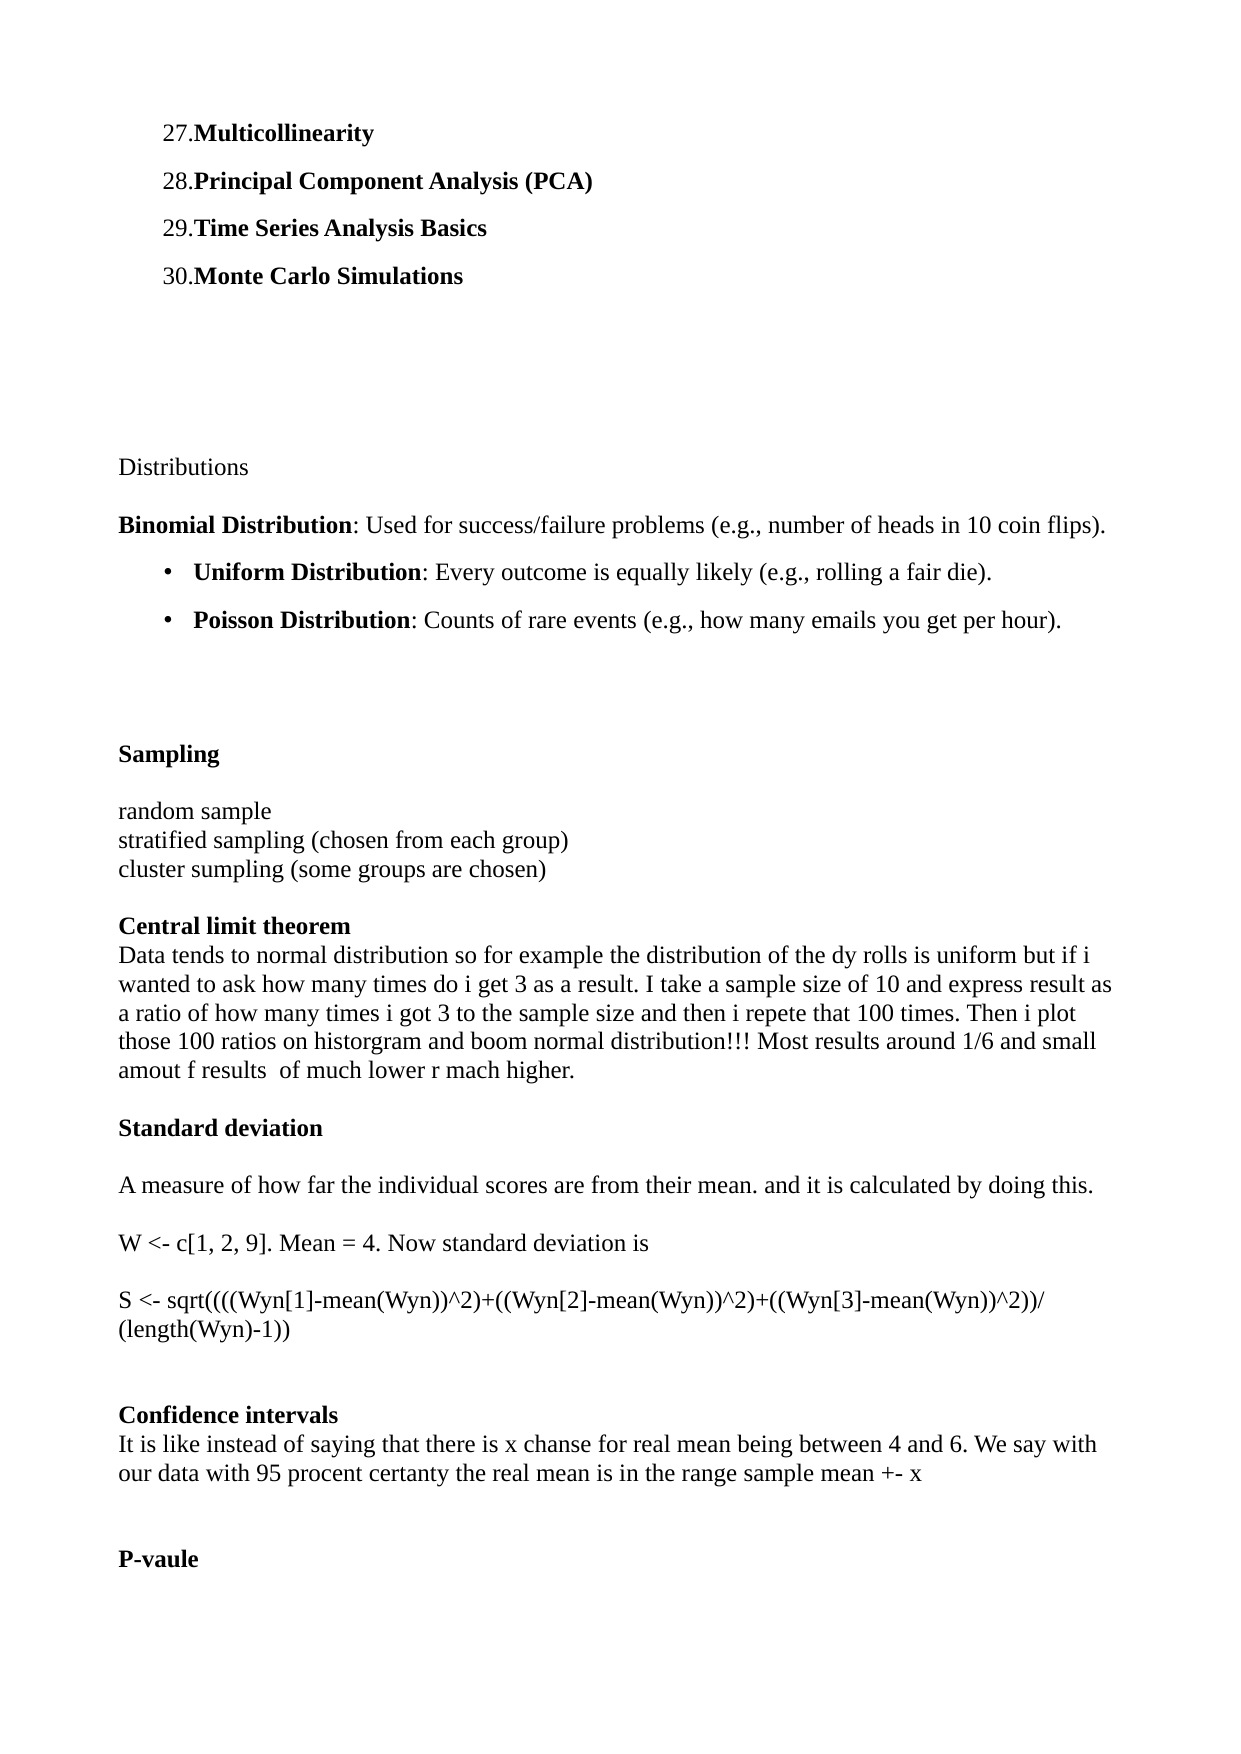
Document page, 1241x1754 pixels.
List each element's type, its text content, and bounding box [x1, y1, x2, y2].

text Distributions [118, 452, 1122, 481]
list Principal Component Analysis (PCA) [162, 166, 1122, 194]
text Binomial Distribution: Used for success/failure problems (e.g., number of heads in 10 coin flips). [118, 510, 1122, 538]
list Uniform Distribution: Every outcome is equally likely (e.g., rolling a fair die). [164, 557, 1122, 586]
text Sampling [118, 739, 1122, 768]
text Central limit theorem Data tends to normal distribution so for example the distribution of the dy rolls is uniform but if i wanted to ask how many times do i get 3 as a result. I take a sample size of 10 and express result as a ratio of how many times i got 3 to the sample size and then i repete that 100 times. Then i plot those 100 ratios on historgram and boom normal distribution!!! Most results around 1/6 and small amout f results of much lower r mach higher. [118, 911, 1122, 1084]
text Confidence intervals It is like instead of saying that there is x chanse for real mean being between 4 and 6. We say with our data with 95 procent certanty the real mean is in the range sample mean +- x [118, 1400, 1122, 1486]
list Time Series Analysis Basics [162, 213, 1122, 242]
text Standard deviation [118, 1113, 1122, 1141]
list Poisson Distribution: Counts of rare events (e.g., how many emails you get per hour). [164, 605, 1122, 634]
text P-vaule [118, 1544, 1122, 1573]
text cluster sumpling (some groups are chosen) [118, 854, 1122, 883]
list Monte Carlo Simulations [162, 261, 1122, 290]
text random sample [118, 796, 1122, 825]
text stratified sampling (chosen from each group) [118, 825, 1122, 854]
list Multicollinearity [162, 118, 1122, 147]
text A measure of how far the individual scores are from their mean. and it is calculated by doing this. W <- c[1, 2, 9]. Mean = 4. Now standard deviation is S <- sqrt((((Wyn[1]-mean(Wyn))^2)+((Wyn[2]-mean(Wyn))^2)+((Wyn[3]-mean(Wyn))^2))/(length(Wyn)-1)) [118, 1170, 1122, 1343]
